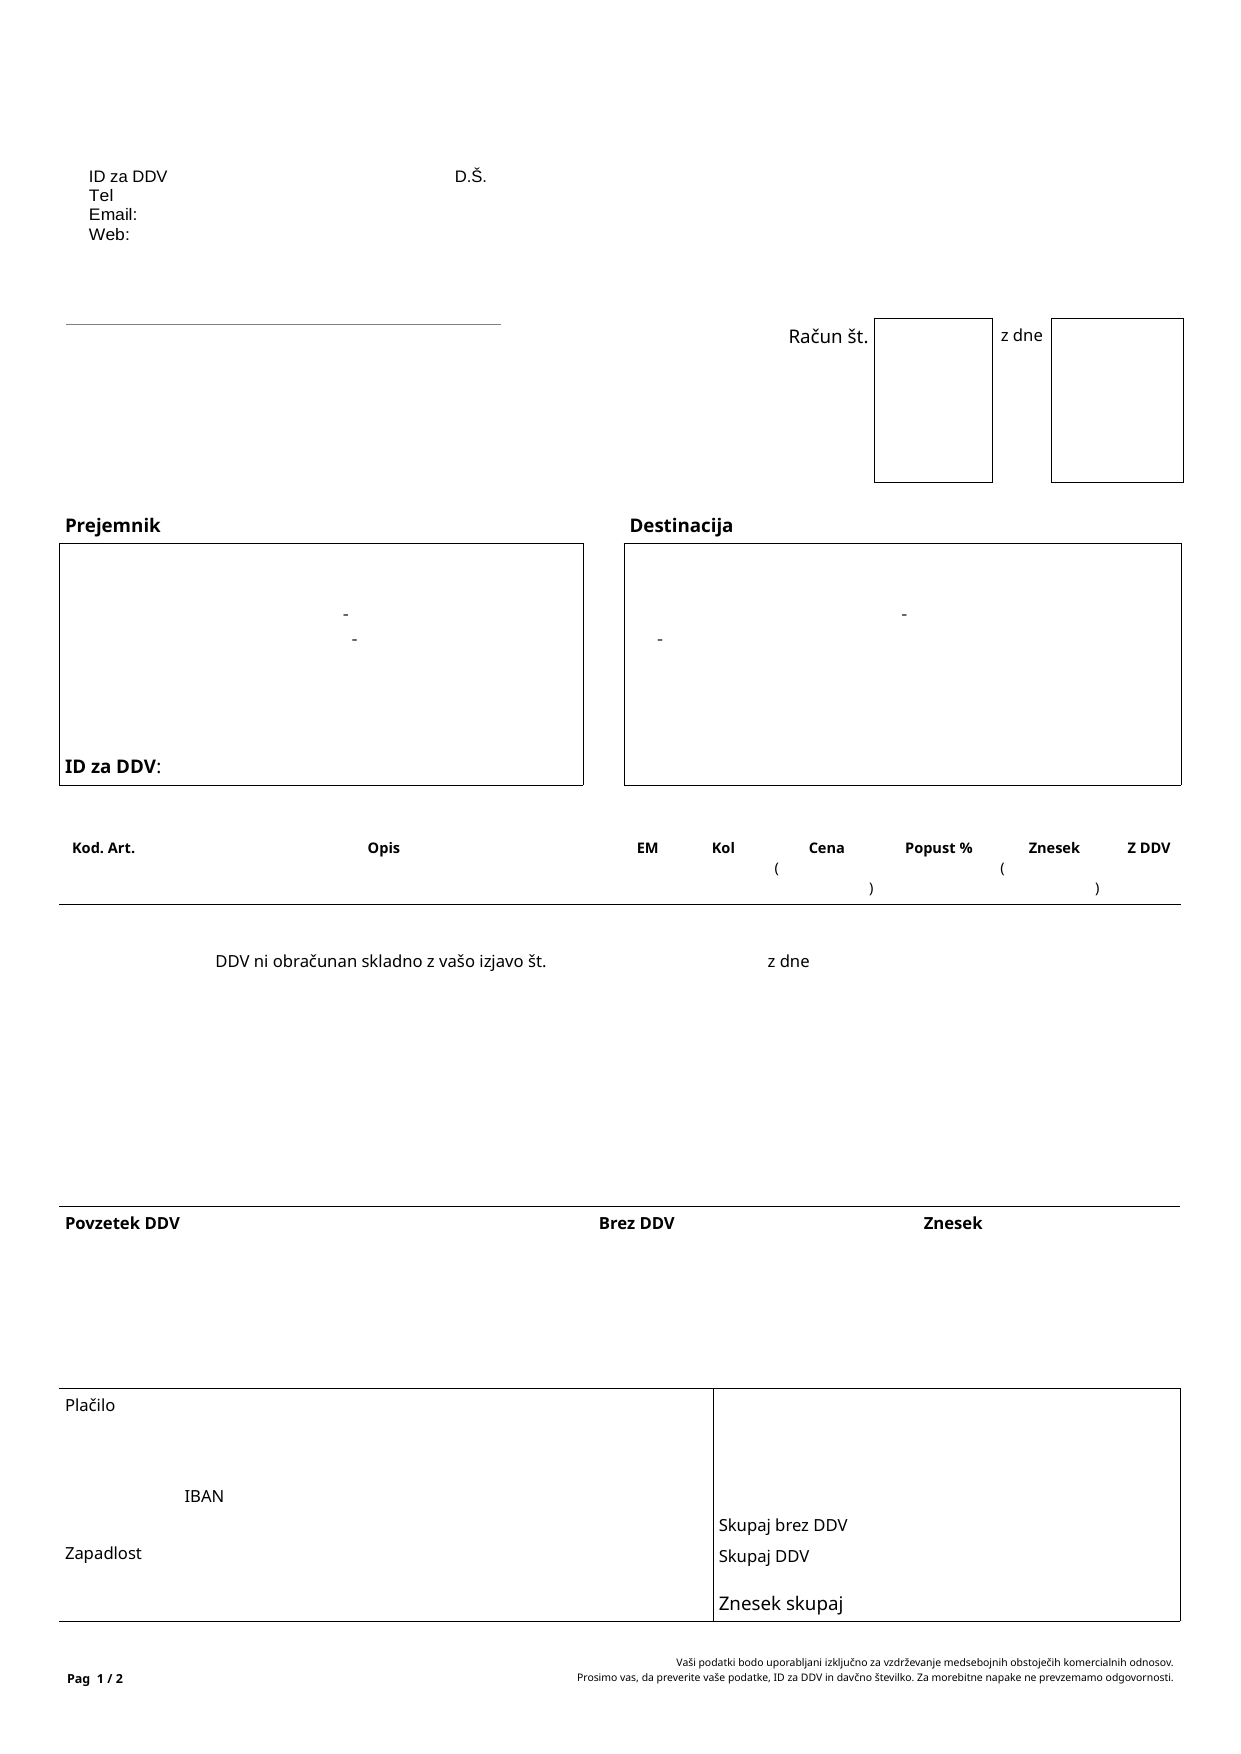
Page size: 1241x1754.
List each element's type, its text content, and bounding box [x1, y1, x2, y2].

table_header Opis [148, 833, 620, 904]
table_header Z DDV [1117, 833, 1181, 904]
text <for each="line in ddt['lines']"> [59, 1074, 1181, 1091]
table_header Cena (<o.currency_id.symbol or ''>) [768, 833, 886, 904]
table_header Prejemnik [59, 506, 583, 543]
table_header Račun št. [59, 318, 874, 482]
table_header Kod. Art. [59, 833, 147, 904]
text <if test="o.fiscal_position and o.fiscal_position.tax_exemption"> [59, 905, 1181, 926]
table_header Znesek (<o.currency_id.symbol or ''>) [992, 833, 1117, 904]
table_cell <o.partner_id.name or ''> <o.address_contact_id.street or ''> <o.address_contact_id.zip or ''> - <o.address_contact_id.city or ''> - <o.address_contact_id.province and str('('+o.address_contact_id.province.code+')') or ''> <o.address_contact_id.country_id.name> ID za DDV: <o.partner_id.vat or ''> [60, 544, 583, 784]
table_header <italian_number(line.price_unit, precision=2)> [768, 1091, 886, 1162]
table_header <italian_number(line.price_subtotal, precision=2)> [992, 1091, 1116, 1162]
table_header Popust % [886, 833, 992, 904]
table_header <line.product_id and line.product_id.code or ''> [59, 1091, 147, 1162]
table_header <if test="line.discount > 0"><formatLang(line.discount,digits=0)>%</if> [886, 1091, 992, 1162]
text <ddt['description'] or ''> [59, 1057, 1181, 1074]
table_header [583, 506, 624, 543]
table_header Destinacija [624, 506, 1181, 543]
table_cell <o.partner_id.name or ''> <o.address_invoice_id.street or ''> <o.address_invoice_id.zip or ''> - <o.address_invoice_id.city or ''> - <o.address_invoice_id.province and str('('+o.address_invoice_id.province.code+')') or ''> <o.address_invoice_id.country_id.name> [625, 544, 1181, 784]
table_header z dne [993, 318, 1051, 482]
text DDV ni obračunan skladno z vašo izjavo št. <o.fiscal_position.number> z dne <o.fiscal_position.date and formatLang(o.fiscal_position.date,date=True) or ''> [59, 949, 1181, 994]
table_header EM [620, 833, 679, 904]
table_header <o.number or ''> [875, 319, 992, 482]
table_header <("%1.0f" % line.quantity) or 0.00> [679, 1091, 767, 1162]
text <for each="ddt in invoice_tree(o.invoice_line)"> [59, 1040, 1181, 1057]
table_header Kol [679, 833, 767, 904]
table_header <line.uos_id and line.uos_id.name or ''> [620, 1091, 679, 1162]
text <setLang(o.company_id.partner_id.lang or 'sl_SI')> [59, 293, 1181, 317]
text </if> [59, 1017, 1181, 1040]
table_header <line.name or ''> <line.note or ''> [148, 1091, 620, 1162]
table_header <o.date_invoice and formatLang(o.date_invoice,date=True) or ''> [1052, 319, 1183, 482]
table_cell [584, 543, 624, 784]
table_header <line.invoice_line_tax_id and line.invoice_line_tax_id[0].description or ''> [1116, 1091, 1181, 1162]
